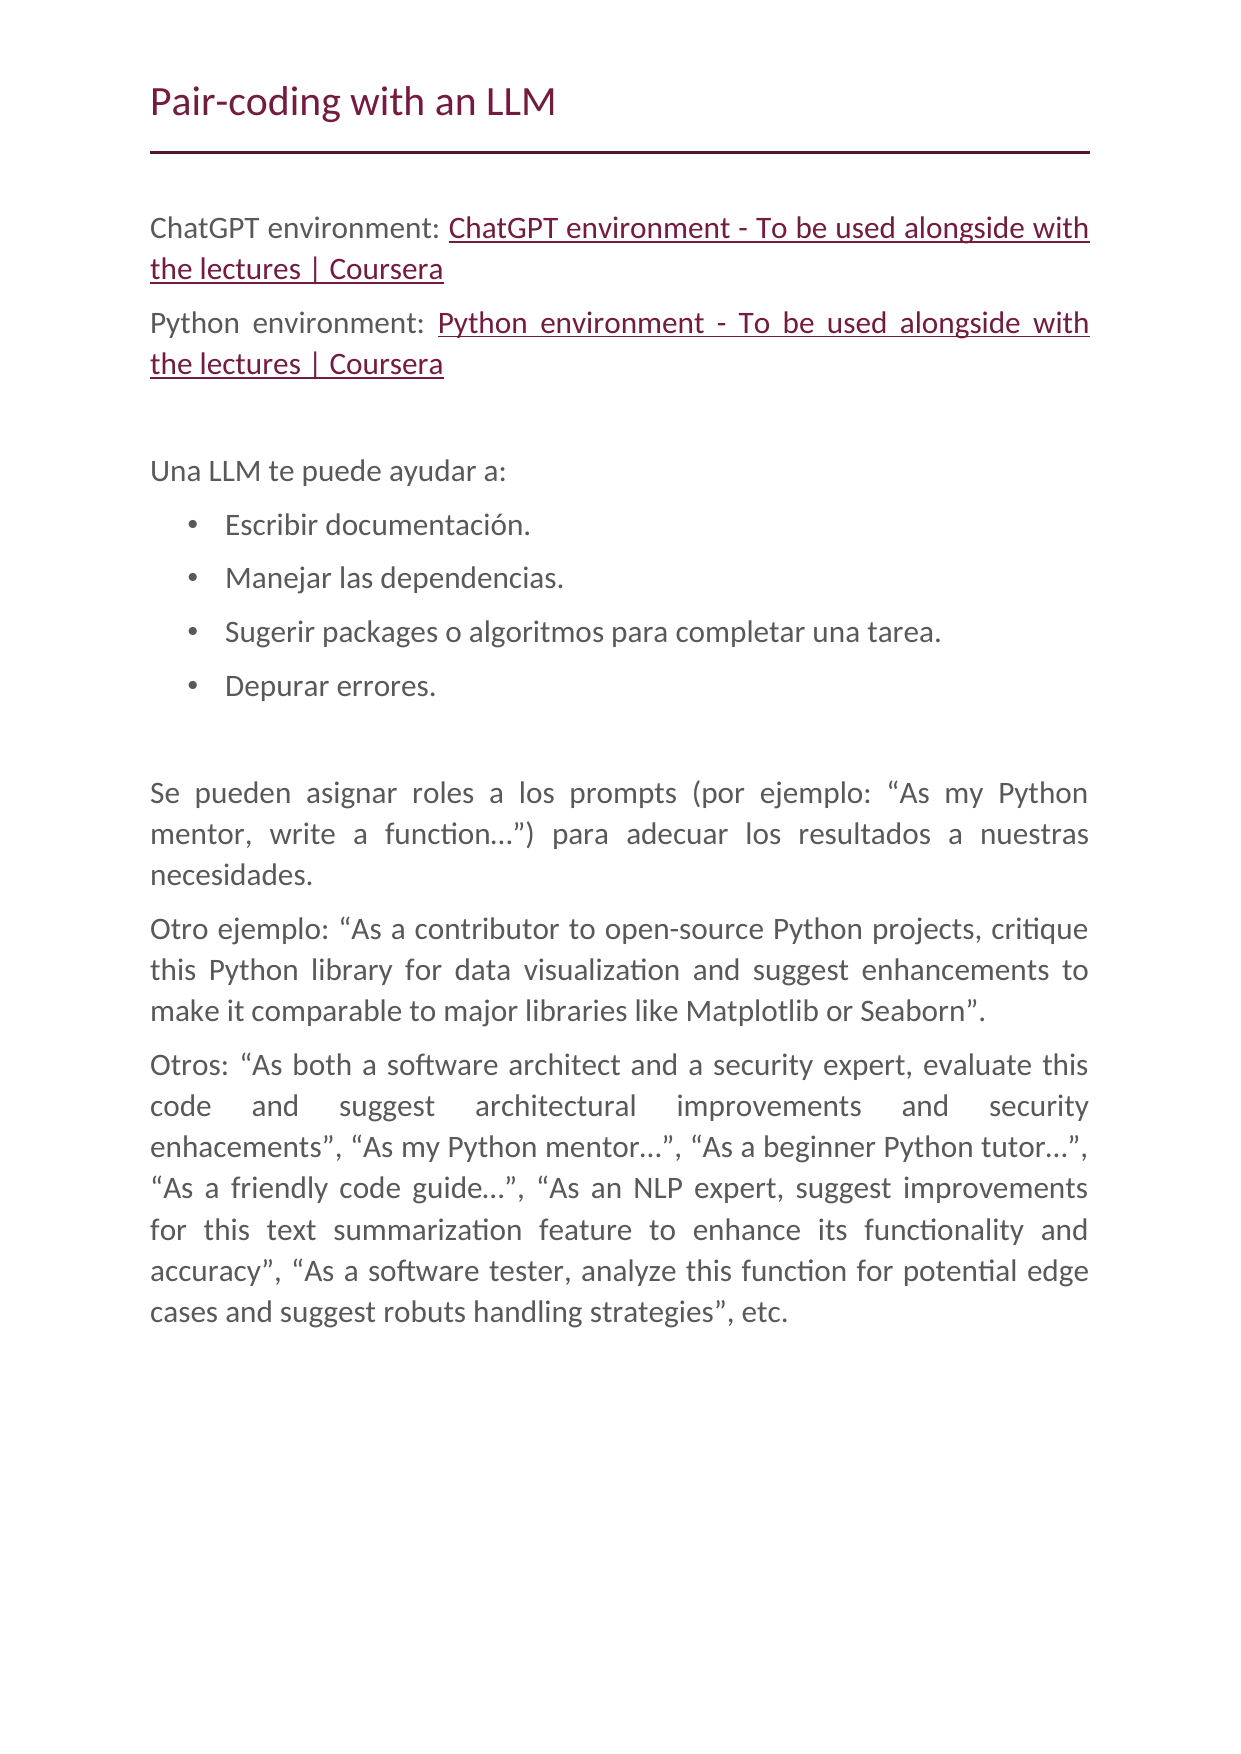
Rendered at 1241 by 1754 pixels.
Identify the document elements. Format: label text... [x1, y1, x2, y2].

text Una LLM te puede ayudar a: [150, 451, 1090, 489]
text Se pueden asignar roles a los prompts (por ejemplo: “As my Python mentor, write a function…”) para adecuar los resultados a nuestras necesidades. [150, 773, 1090, 893]
text ChatGPT environment: ChatGPT environment - To be used alongside with the lectures | Coursera [150, 208, 1090, 287]
list Manejar las dependencias. [187, 558, 1090, 597]
text Otros: “As both a software architect and a security expert, evaluate this code and suggest architectural improvements and security enhacements”, “As my Python mentor…”, “As a beginner Python tutor…”, “As a friendly code guide…”, “As an NLP expert, suggest improvements for this text summarization feature to enhance its functionality and accuracy”, “As a software tester, analyze this function for potential edge cases and suggest robuts handling strategies”, etc. [150, 1045, 1090, 1330]
list Depurar errores. [187, 666, 1090, 704]
list Escribir documentación. [187, 505, 1090, 543]
text Otro ejemplo: “As a contributor to open-source Python projects, critique this Python library for data visualization and suggest enhancements to make it comparable to major libraries like Matplotlib or Seaborn”. [150, 909, 1090, 1029]
subtitle Pair-coding with an LLM [150, 75, 1090, 151]
text Python environment: Python environment - To be used alongside with the lectures | Coursera [150, 303, 1090, 382]
list Sugerir packages o algoritmos para completar una tarea. [187, 612, 1090, 650]
